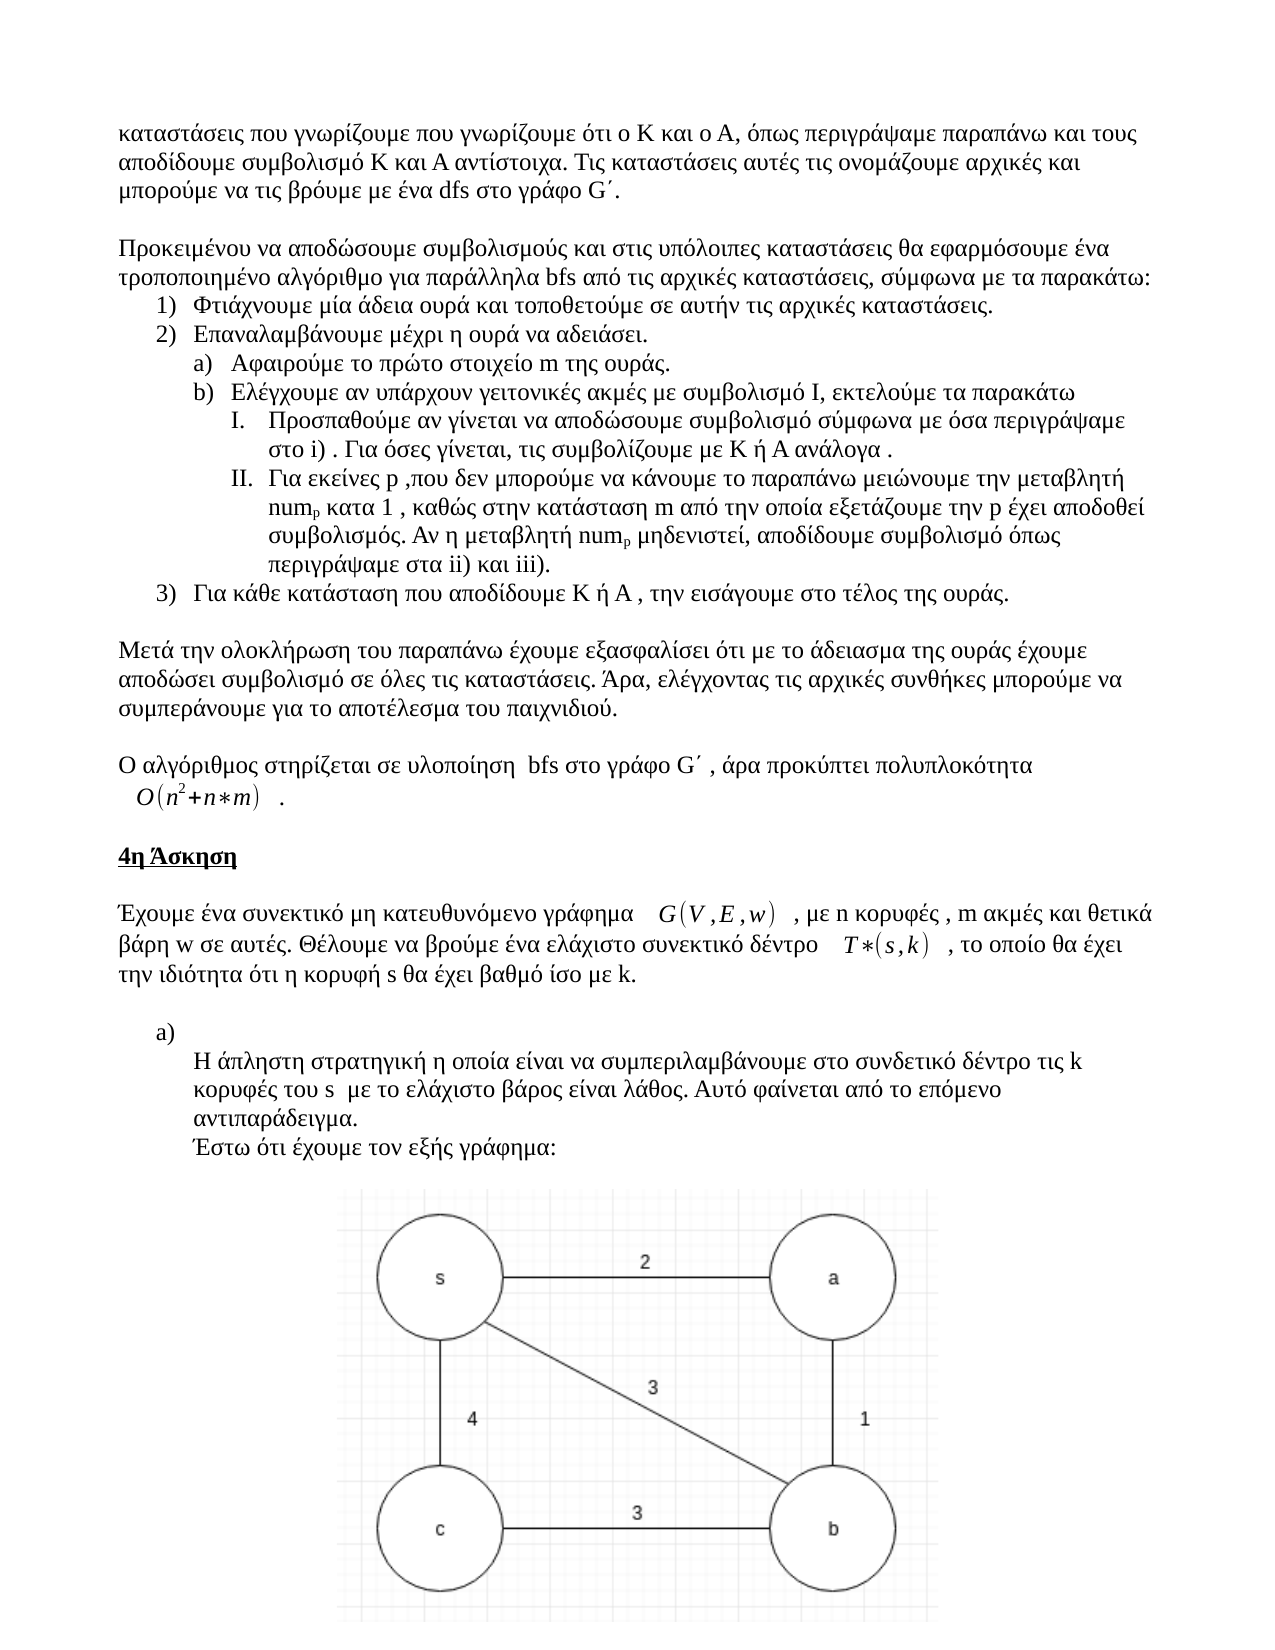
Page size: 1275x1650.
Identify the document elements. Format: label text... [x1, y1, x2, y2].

list Για εκείνες p ,που δεν μπορούμε να κάνουμε το παραπάνω μειώνουμε την μεταβλητή nump κατα 1 , καθώς στην κατάσταση m από την οποία εξετάζουμε την p έχει αποδοθεί συμβολισμός. Αν η μεταβλητή nump μηδενιστεί, αποδίδουμε συμβολισμό όπως περιγράψαμε στα ii) και iii). [231, 463, 1157, 578]
text Έχουμε ένα συνεκτικό μη κατευθυνόμενο γράφημα , με n κορυφές , m ακμές και θετικά βάρη w σε αυτές. Θέλουμε να βρούμε ένα ελάχιστο συνεκτικό δέντρο , το οποίο θα έχει την ιδιότητα ότι η κορυφή s θα έχει βαθμό ίσο με k. [118, 898, 1157, 988]
list Ελέγχουμε αν υπάρχουν γειτονικές ακμές με συμβολισμό Ι, εκτελούμε τα παρακάτω [193, 377, 1157, 406]
list Επαναλαμβάνουμε μέχρι η ουρά να αδειάσει. [156, 319, 1157, 348]
text Μετά την ολοκλήρωση του παραπάνω έχουμε εξασφαλίσει ότι με το άδειασμα της ουράς έχουμε αποδώσει συμβολισμό σε όλες τις καταστάσεις. Άρα, ελέγχοντας τις αρχικές συνθήκες μπορούμε να συμπεράνουμε για το αποτέλεσμα του παιχνιδιού. [118, 636, 1157, 722]
text Ο αλγόριθμος στηρίζεται σε υλοποίηση bfs στο γράφο G΄ , άρα προκύπτει πολυπλοκότητα . [118, 751, 1157, 812]
list Έστω ότι έχουμε τον εξής γράφημα: [156, 1132, 1157, 1161]
text καταστάσεις που γνωρίζουμε που γνωρίζουμε ότι ο Κ και ο Α, όπως περιγράψαμε παραπάνω και τους αποδίδουμε συμβολισμό Κ και Α αντίστοιχα. Τις καταστάσεις αυτές τις ονομάζουμε αρχικές και μπορούμε να τις βρόυμε με ένα dfs στο γράφο G΄. [118, 118, 1157, 204]
list Προσπαθούμε αν γίνεται να αποδώσουμε συμβολισμό σύμφωνα με όσα περιγράψαμε στο i) . Για όσες γίνεται, τις συμβολίζουμε με Κ ή Α ανάλογα . [231, 406, 1157, 463]
list Η άπληστη στρατηγική η οποία είναι να συμπεριλαμβάνουμε στο συνδετικό δέντρο τις k κορυφές του s με το ελάχιστο βάρος είναι λάθος. Αυτό φαίνεται από το επόμενο αντιπαράδειγμα. [156, 1046, 1157, 1132]
list Αφαιρούμε το πρώτο στοιχείο m της ουράς. [193, 348, 1157, 377]
text 4η Άσκηση [118, 841, 1157, 870]
text Προκειμένου να αποδώσουμε συμβολισμούς και στις υπόλοιπες καταστάσεις θα εφαρμόσουμε ένα τροποποιημένο αλγόριθμο για παράλληλα bfs από τις αρχικές καταστάσεις, σύμφωνα με τα παρακάτω: [118, 233, 1157, 291]
picture [336, 1189, 939, 1622]
list Για κάθε κατάσταση που αποδίδουμε Κ ή Α , την εισάγουμε στο τέλος της ουράς. [156, 578, 1157, 607]
list Φτιάχνουμε μία άδεια ουρά και τοποθετούμε σε αυτήν τις αρχικές καταστάσεις. [156, 291, 1157, 319]
